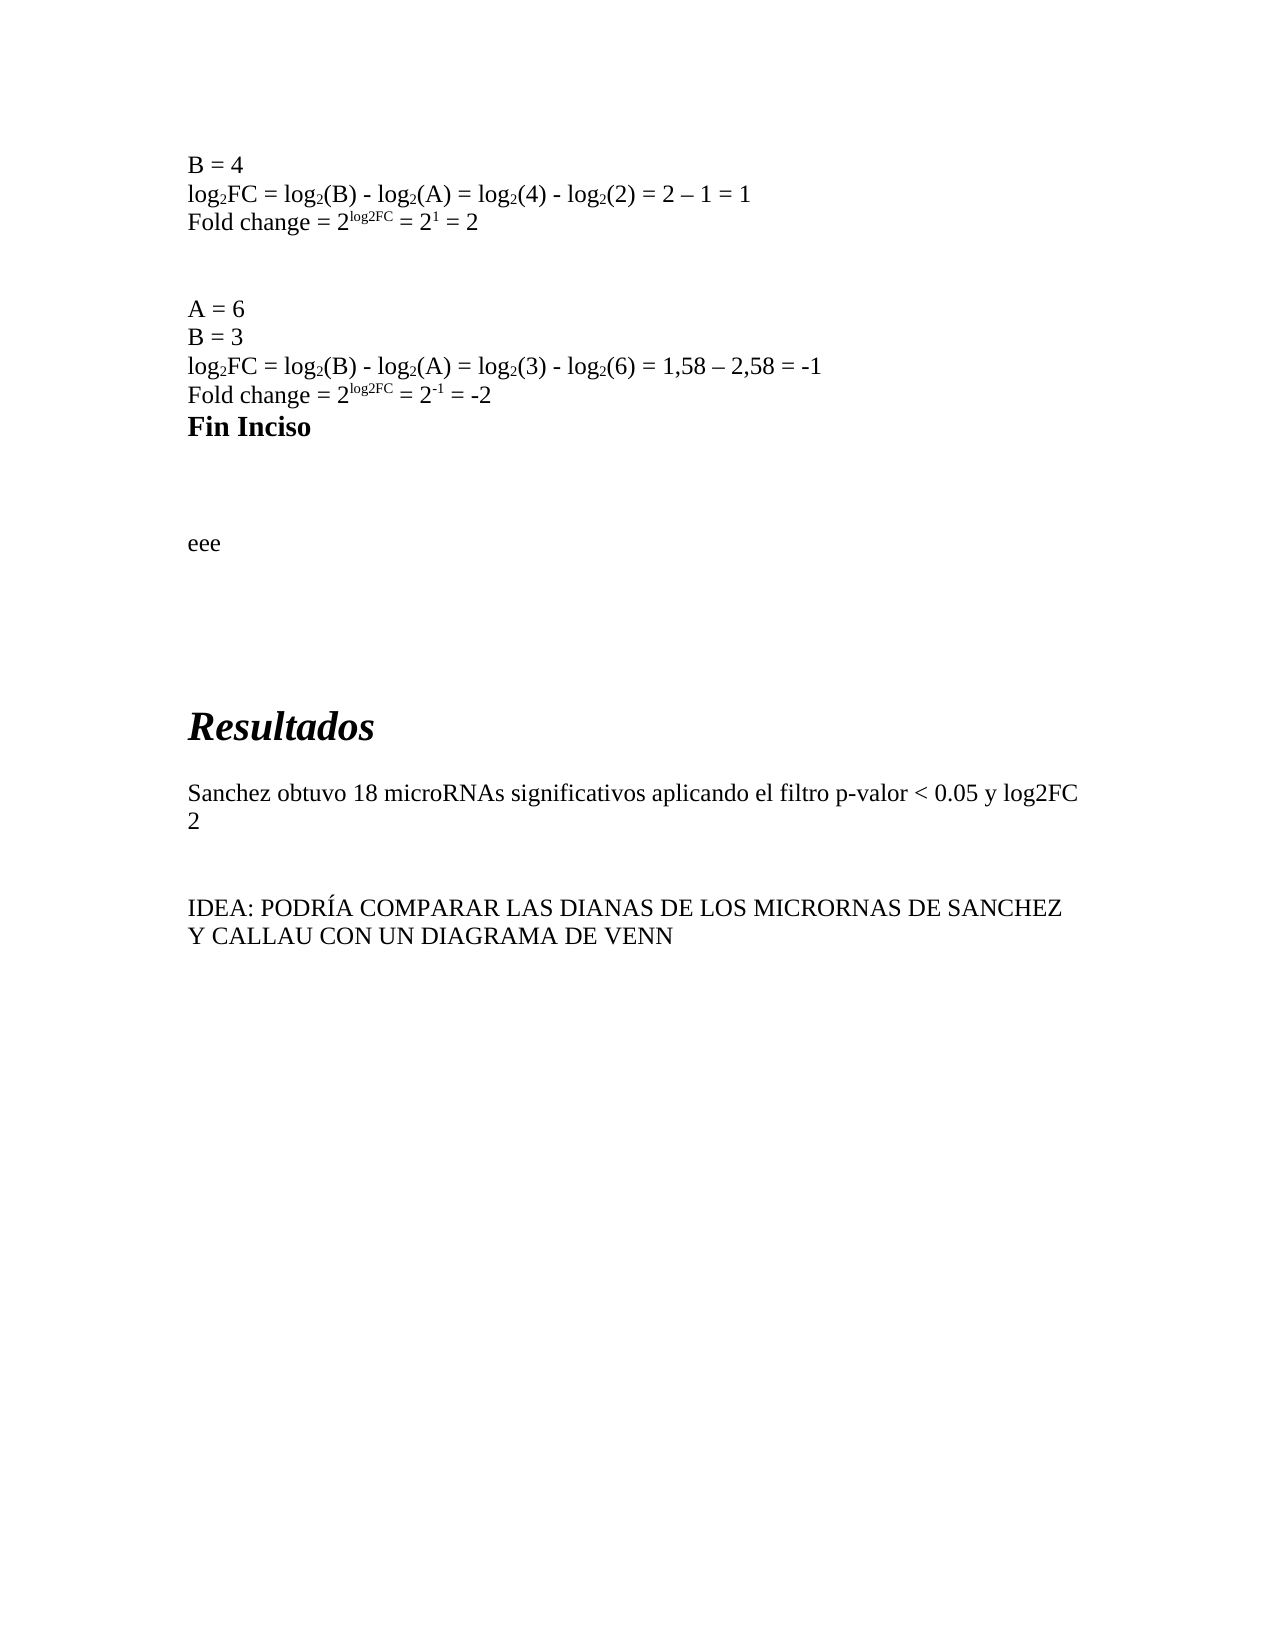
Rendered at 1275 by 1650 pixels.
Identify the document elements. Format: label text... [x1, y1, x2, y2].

text Resultados [187, 701, 1087, 749]
text B = 4 [187, 150, 1087, 179]
text IDEA: PODRÍA COMPARAR LAS DIANAS DE LOS MICRORNAS DE SANCHEZ Y CALLAU CON UN DIAGRAMA DE VENN [187, 893, 1087, 950]
text B = 3 [187, 322, 1087, 351]
text Fin Inciso [187, 409, 1087, 442]
text log2FC = log2(B) - log2(A) = log2(3) - log2(6) = 1,58 – 2,58 = -1 [187, 351, 1087, 380]
text Fold change = 2log2FC = 21 = 2 [187, 207, 1087, 236]
text eee [187, 528, 1087, 557]
text A = 6 [187, 294, 1087, 322]
text Fold change = 2log2FC = 2-1 = -2 [187, 380, 1087, 409]
text Sanchez obtuvo 18 microRNAs significativos aplicando el filtro p-valor < 0.05 y log2FC 2 [187, 778, 1087, 835]
text log2FC = log2(B) - log2(A) = log2(4) - log2(2) = 2 – 1 = 1 [187, 179, 1087, 207]
